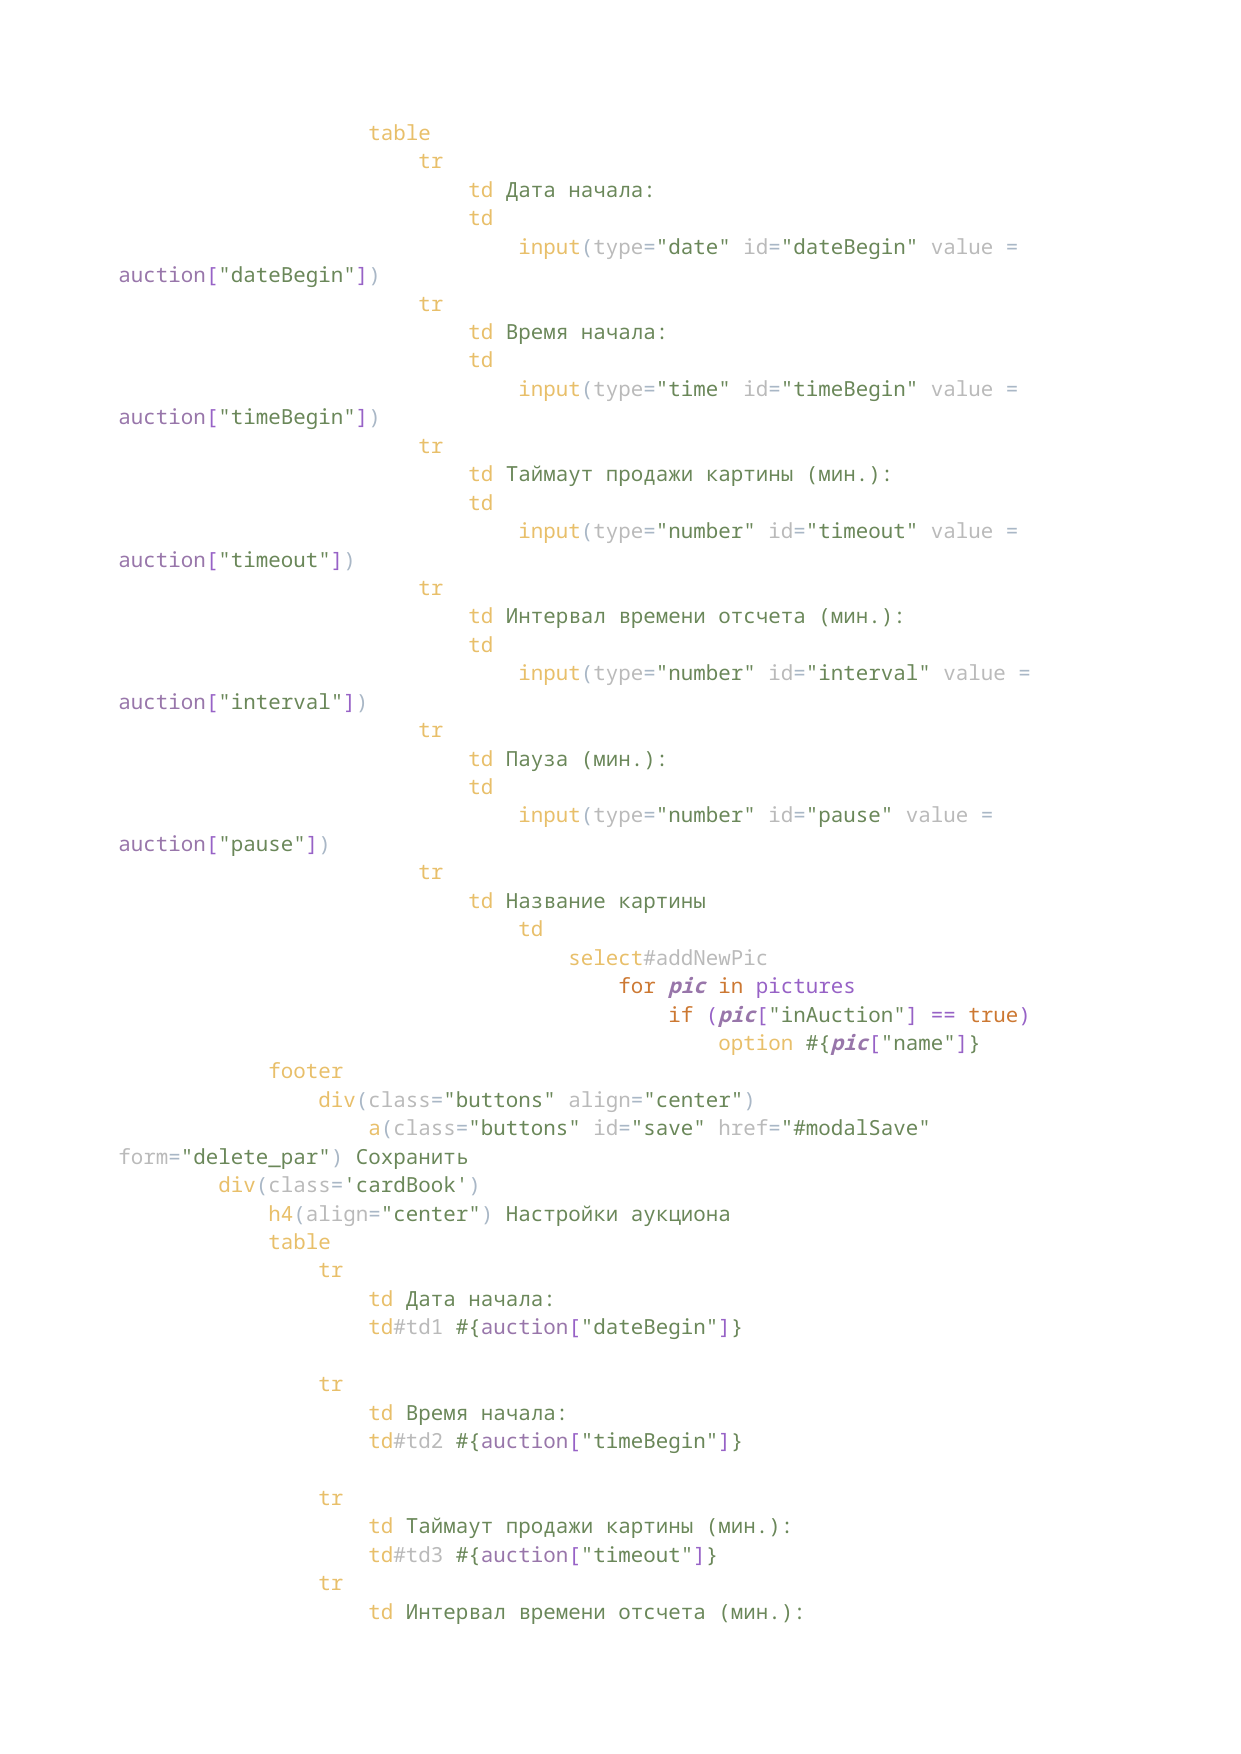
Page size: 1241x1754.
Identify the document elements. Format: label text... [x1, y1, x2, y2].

text table tr td Дата начала: td input(type="date" id="dateBegin" value = auction["dateBegin"]) tr td Время начала: td input(type="time" id="timeBegin" value = auction["timeBegin"]) tr td Таймаут продажи картины (мин.): td input(type="number" id="timeout" value = auction["timeout"]) tr td Интервал времени отсчета (мин.): td input(type="number" id="interval" value = auction["interval"]) tr td Пауза (мин.): td input(type="number" id="pause" value = auction["pause"]) tr td Название картины td select#addNewPic for pic in pictures if (pic["inAuction"] == true) option #{pic["name"]} footer div(class="buttons" align="center") a(class="buttons" id="save" href="#modalSave" form="delete_par") Сохранить div(class='cardBook') h4(align="center") Настройки аукциона table tr td Дата начала: td#td1 #{auction["dateBegin"]} tr td Время начала: td#td2 #{auction["timeBegin"]} tr td Таймаут продажи картины (мин.): td#td3 #{auction["timeout"]} tr td Интервал времени отсчета (мин.): [118, 118, 1122, 1625]
